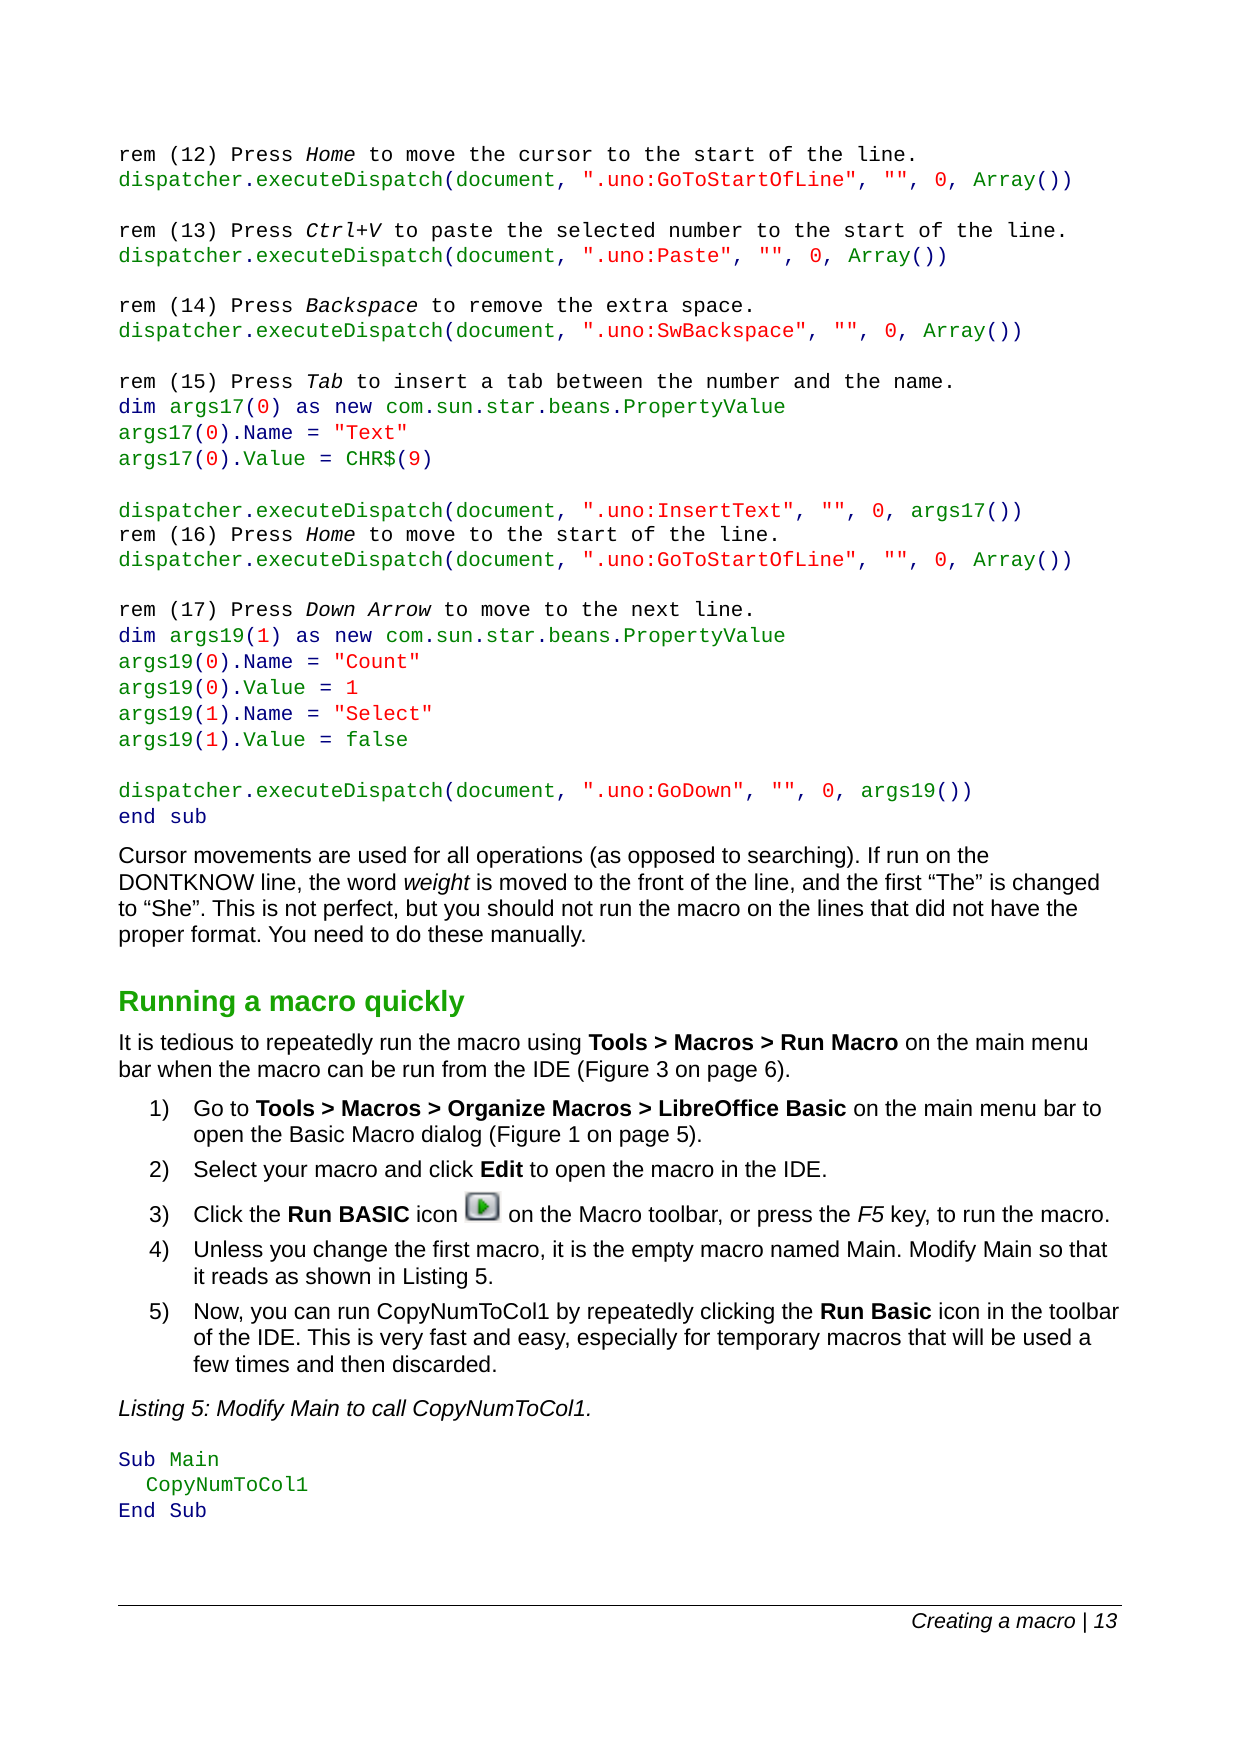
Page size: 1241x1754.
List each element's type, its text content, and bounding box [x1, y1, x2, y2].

text rem (12) Press Home to move the cursor to the start of the line. [118, 144, 1122, 168]
text rem (16) Press Home to move to the start of the line. [118, 524, 1122, 548]
text End Sub [118, 1499, 1122, 1525]
text Sub Main [118, 1447, 1122, 1473]
text dispatcher.executeDispatch(document, ".uno:Paste", "", 0, Array()) [118, 243, 1122, 269]
text rem (15) Press Tab to insert a tab between the number and the name. [118, 371, 1122, 394]
text Listing 5: Modify Main to call CopyNumToCol1. [118, 1394, 1122, 1421]
text rem (17) Press Down Arrow to move to the next line. [118, 599, 1122, 623]
subtitle Running a macro quickly [118, 984, 1122, 1017]
text args19(1).Name = "Select" [118, 701, 1122, 727]
list Select your macro and click Edit to open the macro in the IDE. [169, 1156, 1122, 1182]
text dispatcher.executeDispatch(document, ".uno:GoToStartOfLine", "", 0, Array()) [118, 548, 1122, 573]
text dim args17(0) as new com.sun.star.beans.PropertyValue [118, 394, 1122, 420]
text args19(0).Name = "Count" [118, 649, 1122, 675]
text dispatcher.executeDispatch(document, ".uno:GoToStartOfLine", "", 0, Array()) [118, 168, 1122, 194]
text dispatcher.executeDispatch(document, ".uno:GoDown", "", 0, args19()) [118, 779, 1122, 805]
list Click the Run BASIC icon on the Macro toolbar, or press the F5 key, to run the macro. [169, 1191, 1122, 1227]
text args19(1).Value = false [118, 727, 1122, 753]
text dispatcher.executeDispatch(document, ".uno:SwBackspace", "", 0, Array()) [118, 319, 1122, 345]
text dim args19(1) as new com.sun.star.beans.PropertyValue [118, 623, 1122, 649]
picture [464, 1191, 502, 1223]
list Now, you can run CopyNumToCol1 by repeatedly clicking the Run Basic icon in the toolbar of the IDE. This is very fast and easy, especially for temporary macros that will be used a few times and then discarded. [169, 1298, 1122, 1377]
text rem (13) Press Ctrl+V to paste the selected number to the start of the line. [118, 219, 1122, 243]
list It is tedious to repeatedly run the macro using Tools > Macros > Run Macro on the main menu bar when the macro can be run from the IDE (Figure 3 on page 6). [118, 1029, 1122, 1082]
text CopyNumToCol1 [118, 1473, 1122, 1499]
text args17(0).Name = "Text" [118, 420, 1122, 446]
text dispatcher.executeDispatch(document, ".uno:InsertText", "", 0, args17()) [118, 498, 1122, 524]
text end sub [118, 805, 1122, 831]
text args19(0).Value = 1 [118, 675, 1122, 701]
text args17(0).Value = CHR$(9) [118, 446, 1122, 472]
list Go to Tools > Macros > Organize Macros > LibreOffice Basic on the main menu bar to open the Basic Macro dialog (Figure 1 on page 5). [169, 1094, 1122, 1147]
list Unless you change the first macro, it is the empty macro named Main. Modify Main so that it reads as shown in Listing 5. [169, 1236, 1122, 1289]
text rem (14) Press Backspace to remove the extra space. [118, 295, 1122, 319]
text Cursor movements are used for all operations (as opposed to searching). If run on the DONTKNOW line, the word weight is moved to the front of the line, and the first “The” is changed to “She”. This is not perfect, but you should not run the macro on the lines that did not have the proper format. You need to do these manually. [118, 842, 1122, 948]
